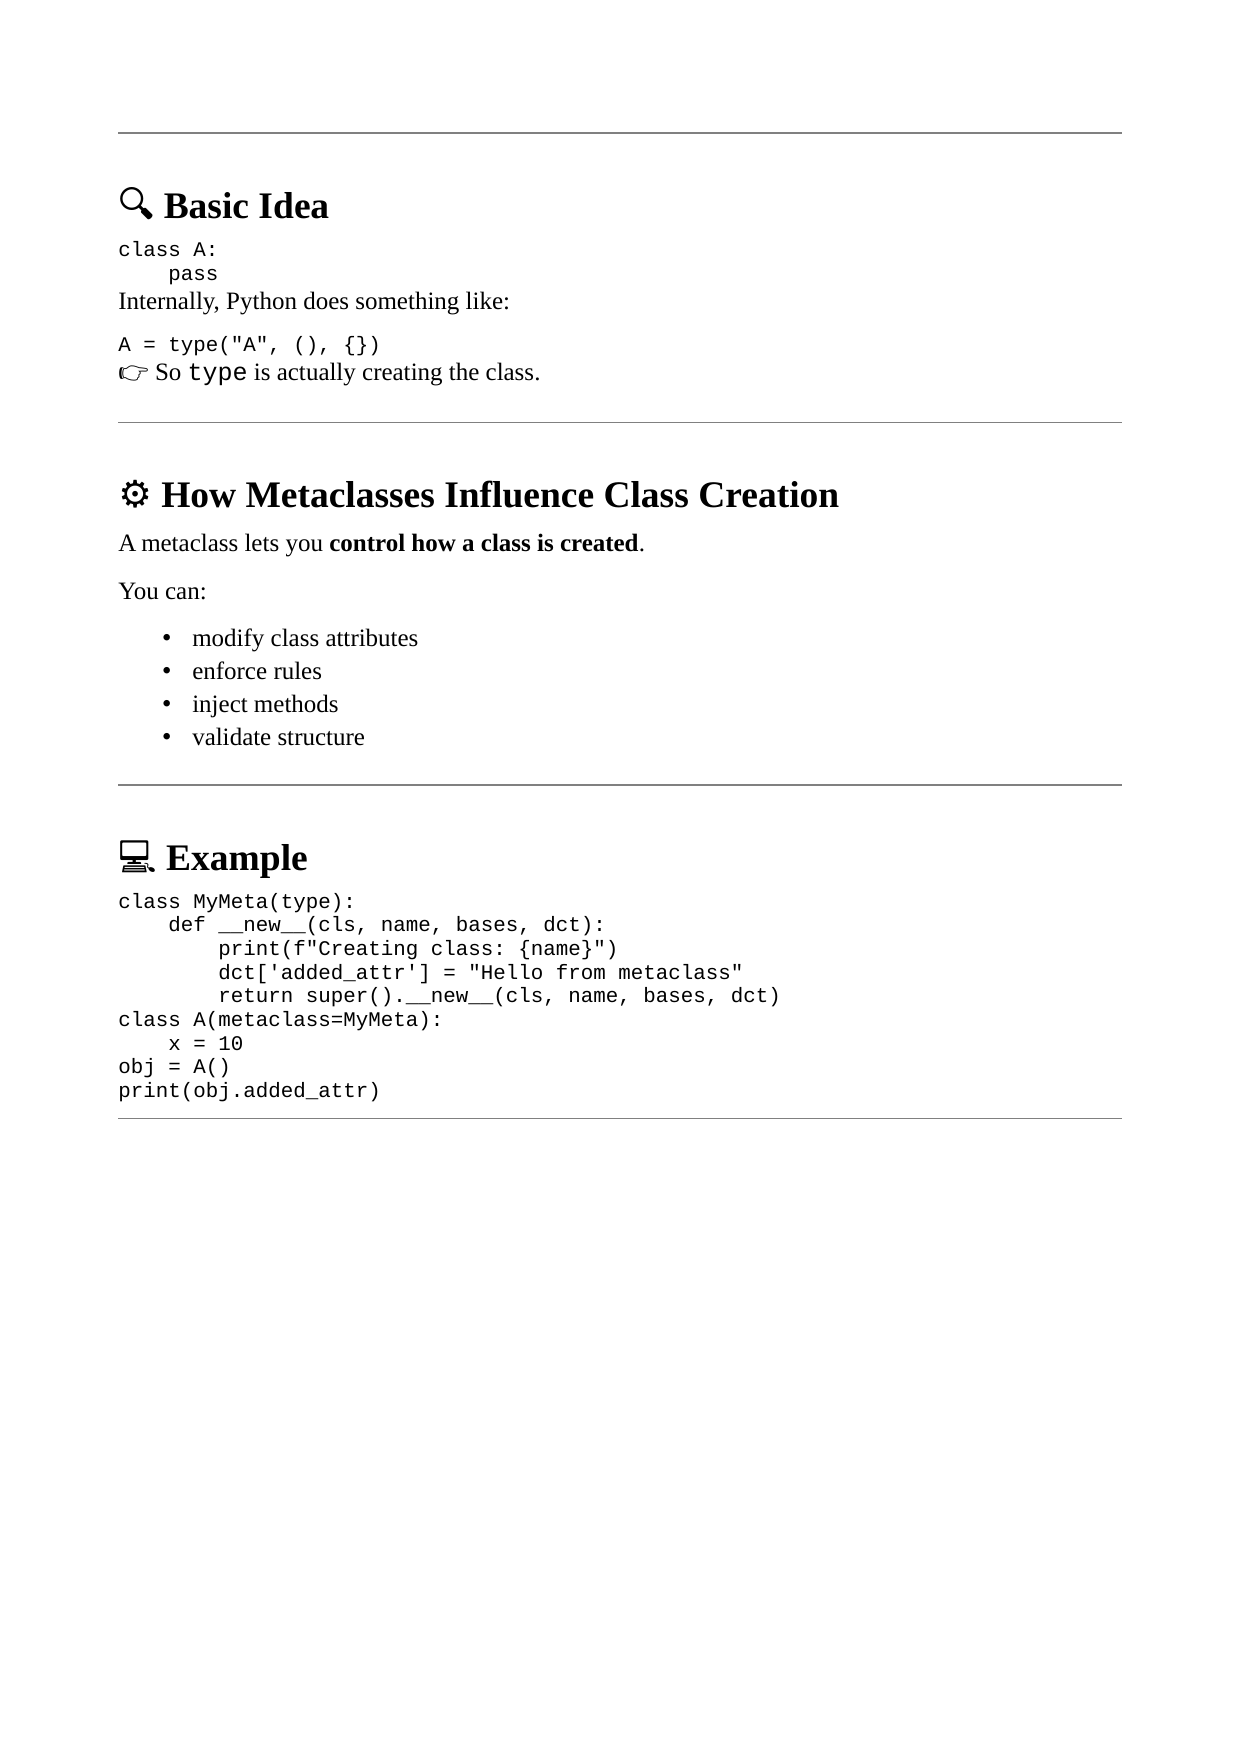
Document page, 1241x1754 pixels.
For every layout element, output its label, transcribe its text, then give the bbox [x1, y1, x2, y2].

list inject methods [162, 689, 1122, 718]
subtitle 🔍 Basic Idea [118, 183, 1122, 226]
text class A: [118, 239, 1122, 262]
text You can: [118, 576, 1122, 604]
text pass [118, 262, 1122, 286]
text A metaclass lets you control how a class is created. [118, 528, 1122, 557]
subtitle ⚙️ How Metaclasses Influence Class Creation [118, 472, 1122, 516]
text A = type("A", (), {}) [118, 334, 1122, 357]
text class MyMeta(type): [118, 891, 1122, 914]
list enforce rules [162, 656, 1122, 685]
text obj = A() [118, 1056, 1122, 1080]
subtitle 💻 Example [118, 835, 1122, 878]
text Internally, Python does something like: [118, 286, 1122, 315]
text return super().__new__(cls, name, bases, dct) [118, 985, 1122, 1009]
list modify class attributes [162, 623, 1122, 652]
text print(obj.added_attr) [118, 1080, 1122, 1103]
text 👉 So type is actually creating the class. [118, 357, 1122, 388]
text def __new__(cls, name, bases, dct): [118, 914, 1122, 938]
text class A(metaclass=MyMeta): [118, 1009, 1122, 1033]
text x = 10 [118, 1033, 1122, 1056]
list validate structure [162, 722, 1122, 751]
text print(f"Creating class: {name}") [118, 938, 1122, 962]
text dct['added_attr'] = "Hello from metaclass" [118, 962, 1122, 985]
